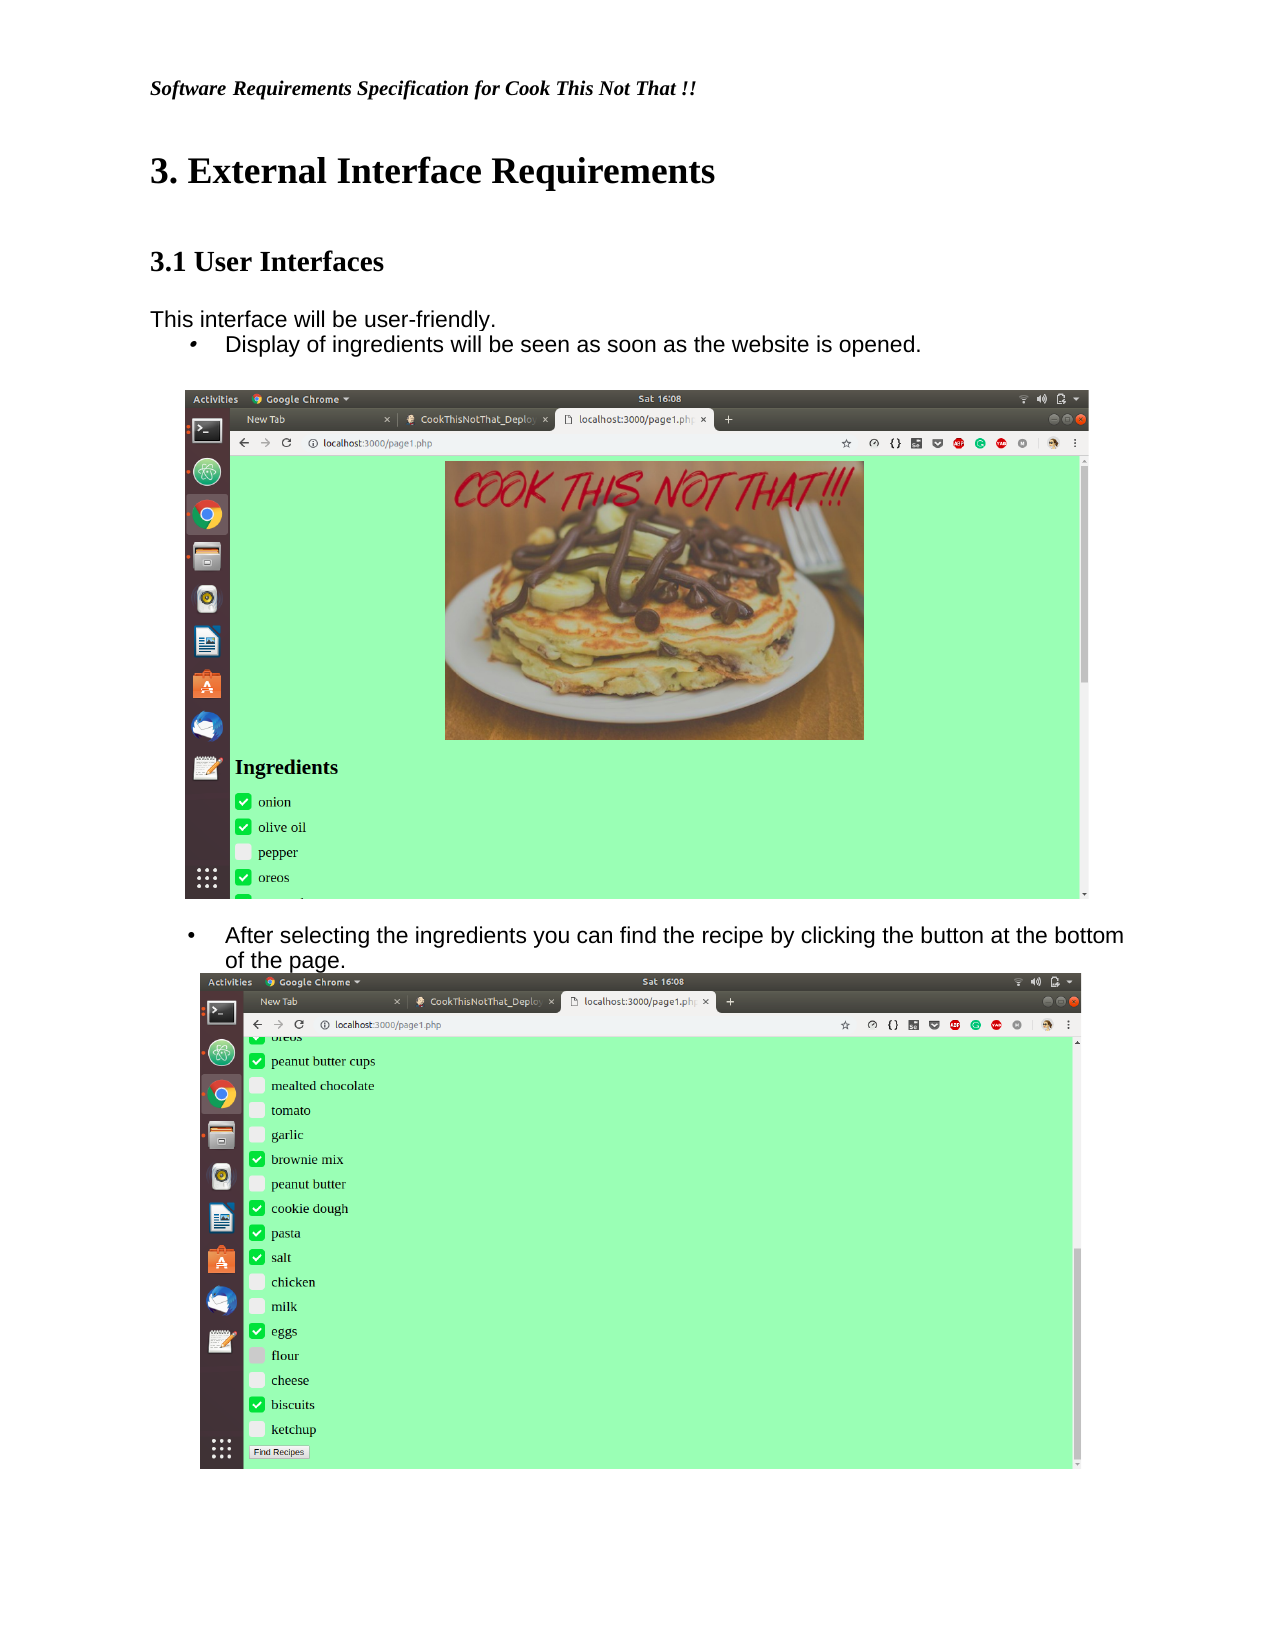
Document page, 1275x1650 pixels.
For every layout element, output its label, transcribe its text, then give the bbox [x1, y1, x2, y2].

list After selecting the ingredients you can find the recipe by clicking the button at the bottom of the page. [187, 923, 1125, 973]
subtitle External Interface Requirements [150, 150, 1125, 192]
subtitle 3.1 User Interfaces [150, 246, 1125, 278]
list Display of ingredients will be seen as soon as the website is opened. [187, 332, 1125, 357]
text This interface will be user-friendly. [150, 307, 1125, 332]
picture [185, 390, 1089, 899]
picture [200, 973, 1082, 1469]
